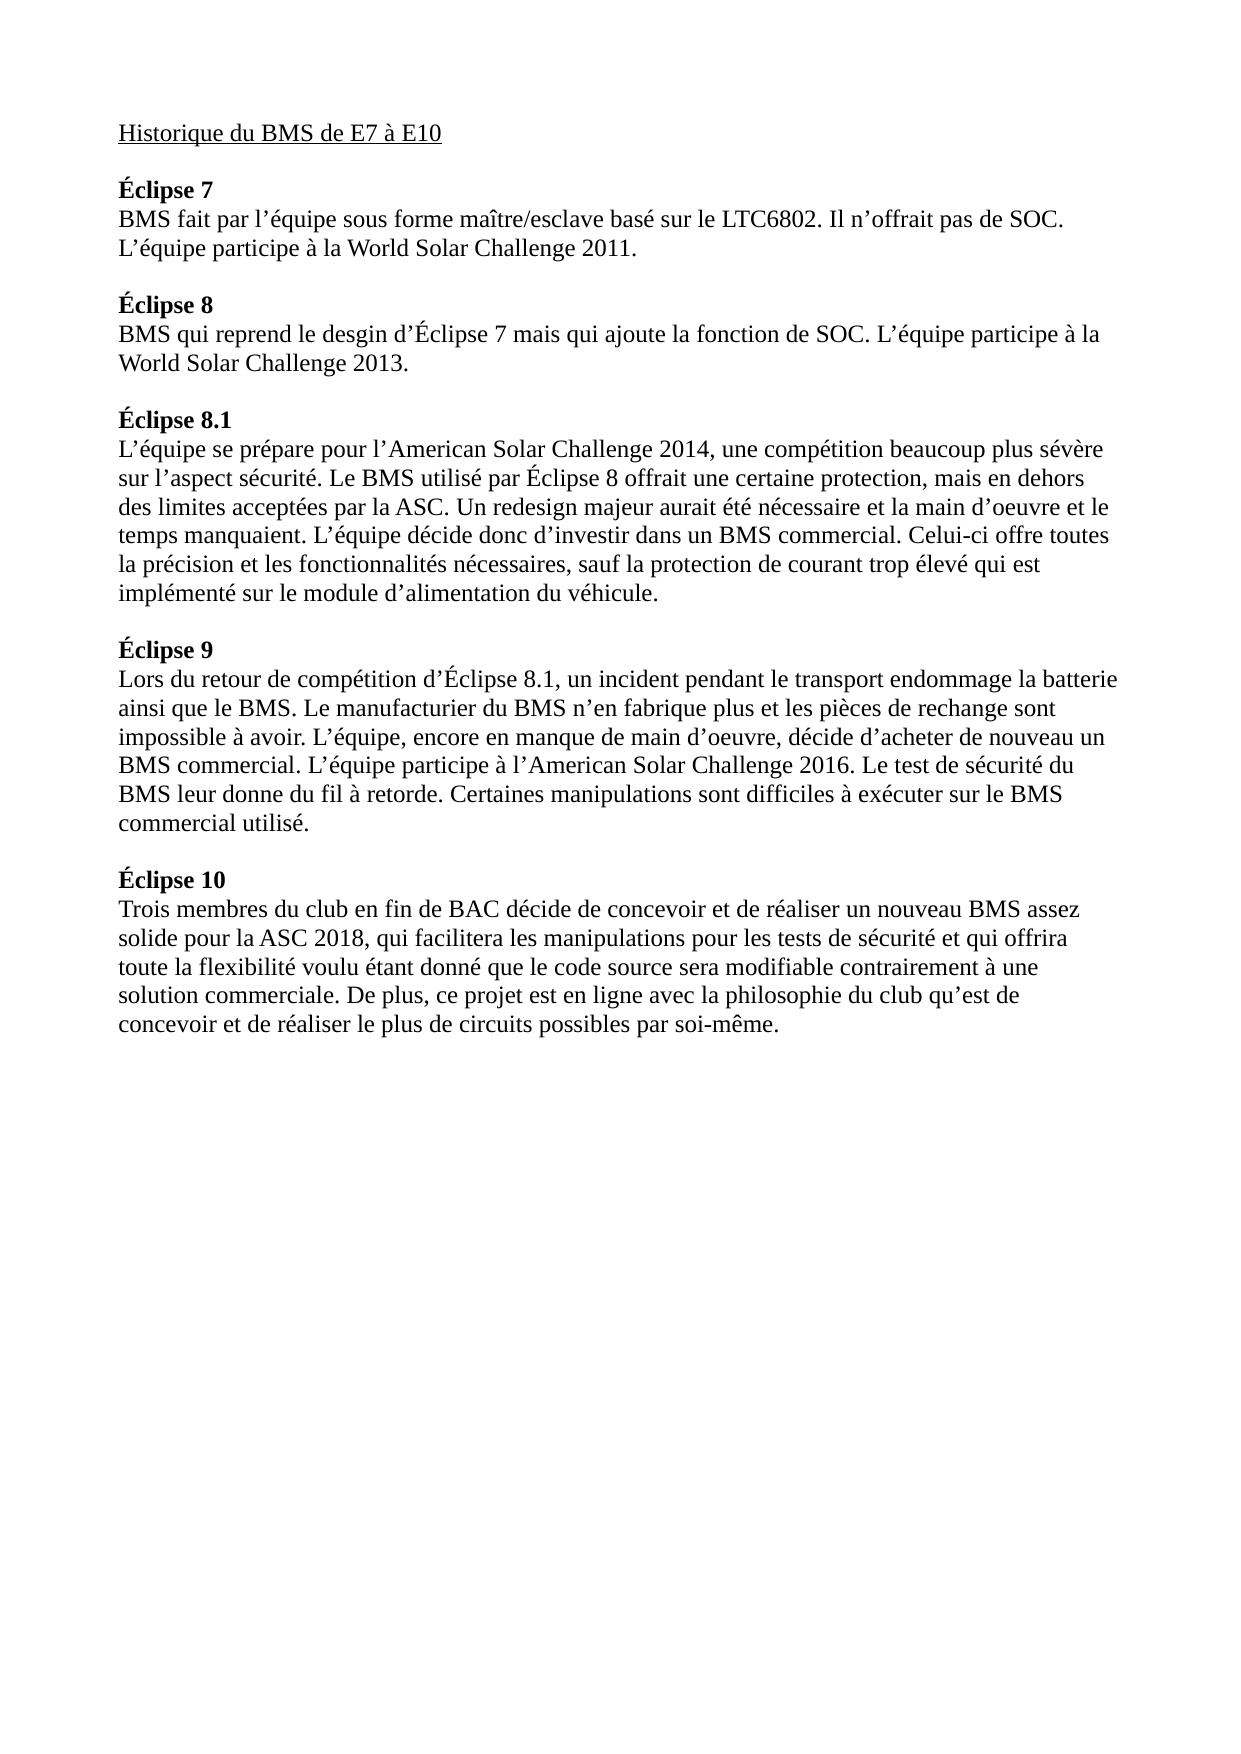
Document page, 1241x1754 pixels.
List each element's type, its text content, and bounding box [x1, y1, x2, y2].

text Historique du BMS de E7 à E10 [118, 118, 1122, 147]
text Éclipse 8.1 [118, 406, 1122, 434]
text Trois membres du club en fin de BAC décide de concevoir et de réaliser un nouveau BMS assez solide pour la ASC 2018, qui facilitera les manipulations pour les tests de sécurité et qui offrira toute la flexibilité voulu étant donné que le code source sera modifiable contrairement à une solution commerciale. De plus, ce projet est en ligne avec la philosophie du club qu’est de concevoir et de réaliser le plus de circuits possibles par soi-même. [118, 894, 1122, 1038]
text Lors du retour de compétition d’Éclipse 8.1, un incident pendant le transport endommage la batterie ainsi que le BMS. Le manufacturier du BMS n’en fabrique plus et les pièces de rechange sont impossible à avoir. L’équipe, encore en manque de main d’oeuvre, décide d’acheter de nouveau un BMS commercial. L’équipe participe à l’American Solar Challenge 2016. Le test de sécurité du BMS leur donne du fil à retorde. Certaines manipulations sont difficiles à exécuter sur le BMS commercial utilisé. [118, 664, 1122, 837]
text Éclipse 10 [118, 866, 1122, 894]
text BMS fait par l’équipe sous forme maître/esclave basé sur le LTC6802. Il n’offrait pas de SOC. L’équipe participe à la World Solar Challenge 2011. [118, 204, 1122, 262]
text L’équipe se prépare pour l’American Solar Challenge 2014, une compétition beaucoup plus sévère sur l’aspect sécurité. Le BMS utilisé par Éclipse 8 offrait une certaine protection, mais en dehors des limites acceptées par la ASC. Un redesign majeur aurait été nécessaire et la main d’oeuvre et le temps manquaient. L’équipe décide donc d’investir dans un BMS commercial. Celui-ci offre toutes la précision et les fonctionnalités nécessaires, sauf la protection de courant trop élevé qui est implémenté sur le module d’alimentation du véhicule. [118, 434, 1122, 607]
text Éclipse 9 [118, 636, 1122, 664]
text Éclipse 7 [118, 176, 1122, 204]
text BMS qui reprend le desgin d’Éclipse 7 mais qui ajoute la fonction de SOC. L’équipe participe à la World Solar Challenge 2013. [118, 319, 1122, 377]
text Éclipse 8 [118, 291, 1122, 319]
